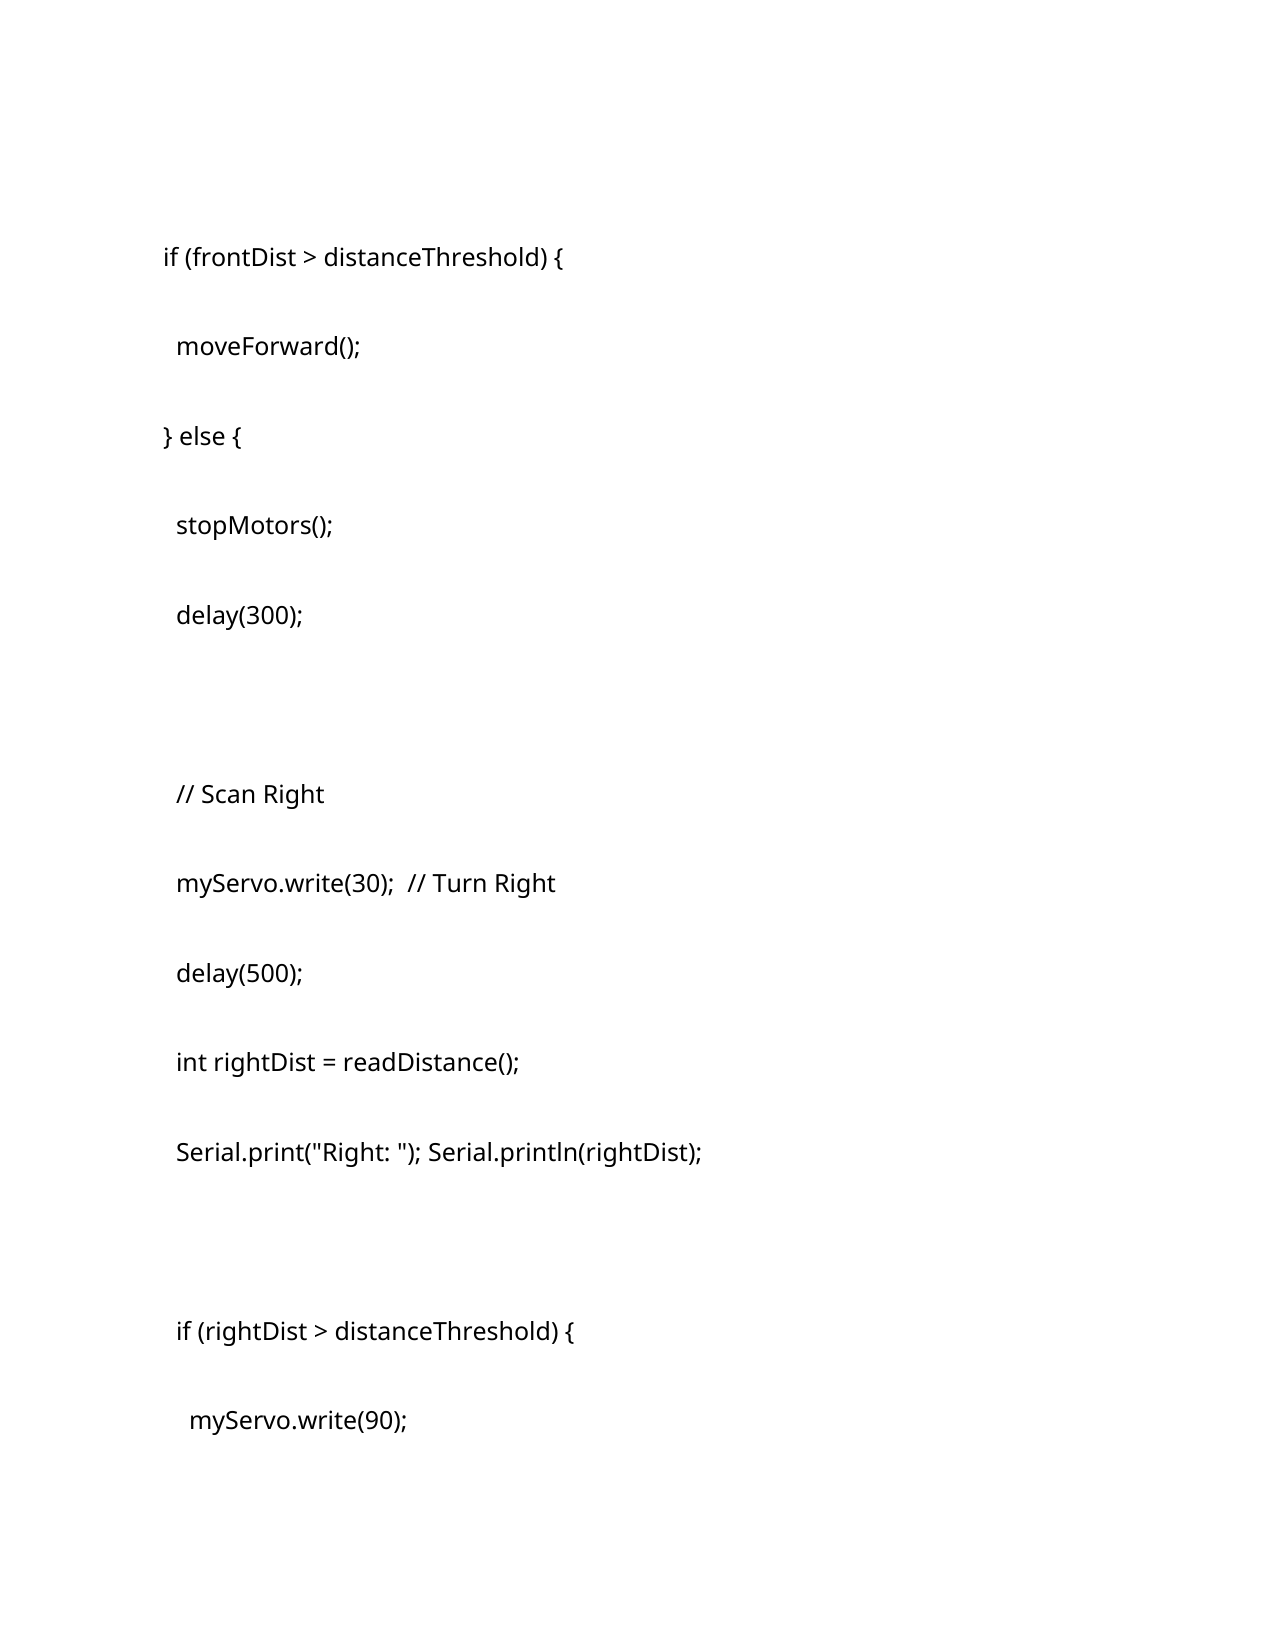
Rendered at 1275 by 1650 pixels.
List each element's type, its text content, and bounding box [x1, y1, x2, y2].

text if (frontDist > distanceThreshold) { [150, 239, 1125, 273]
text moveForward(); [150, 329, 1125, 363]
text delay(300); [150, 597, 1125, 631]
text } else { [150, 418, 1125, 452]
text delay(500); [150, 955, 1125, 989]
text myServo.write(90); [150, 1403, 1125, 1437]
text // Scan Right [150, 776, 1125, 810]
text Serial.print("Right: "); Serial.println(rightDist); [150, 1134, 1125, 1168]
text myServo.write(30); // Turn Right [150, 866, 1125, 900]
text int rightDist = readDistance(); [150, 1045, 1125, 1079]
text stopMotors(); [150, 508, 1125, 542]
text if (rightDist > distanceThreshold) { [150, 1313, 1125, 1347]
